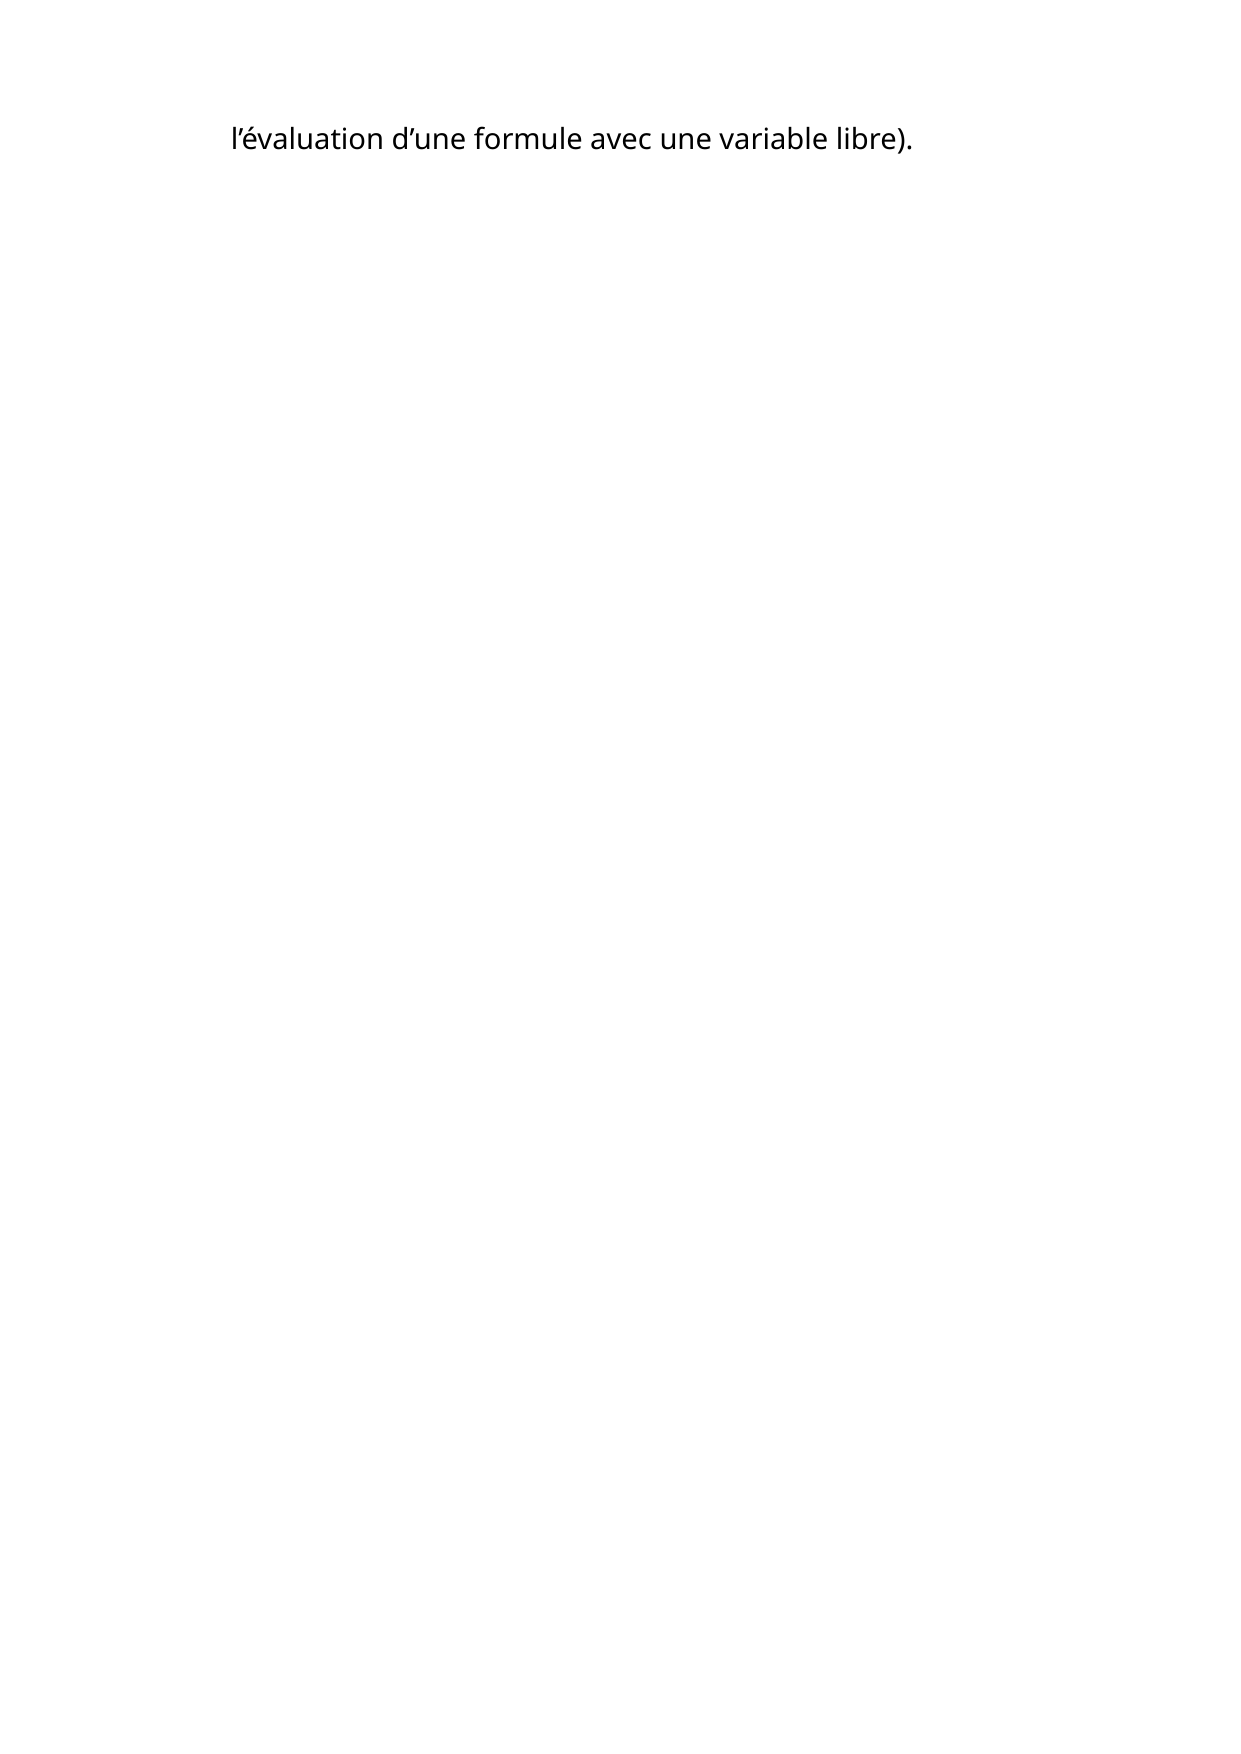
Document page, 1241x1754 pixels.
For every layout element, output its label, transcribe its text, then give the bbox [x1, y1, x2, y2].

list l’évaluation d’une formule avec une variable libre). [193, 118, 1122, 158]
